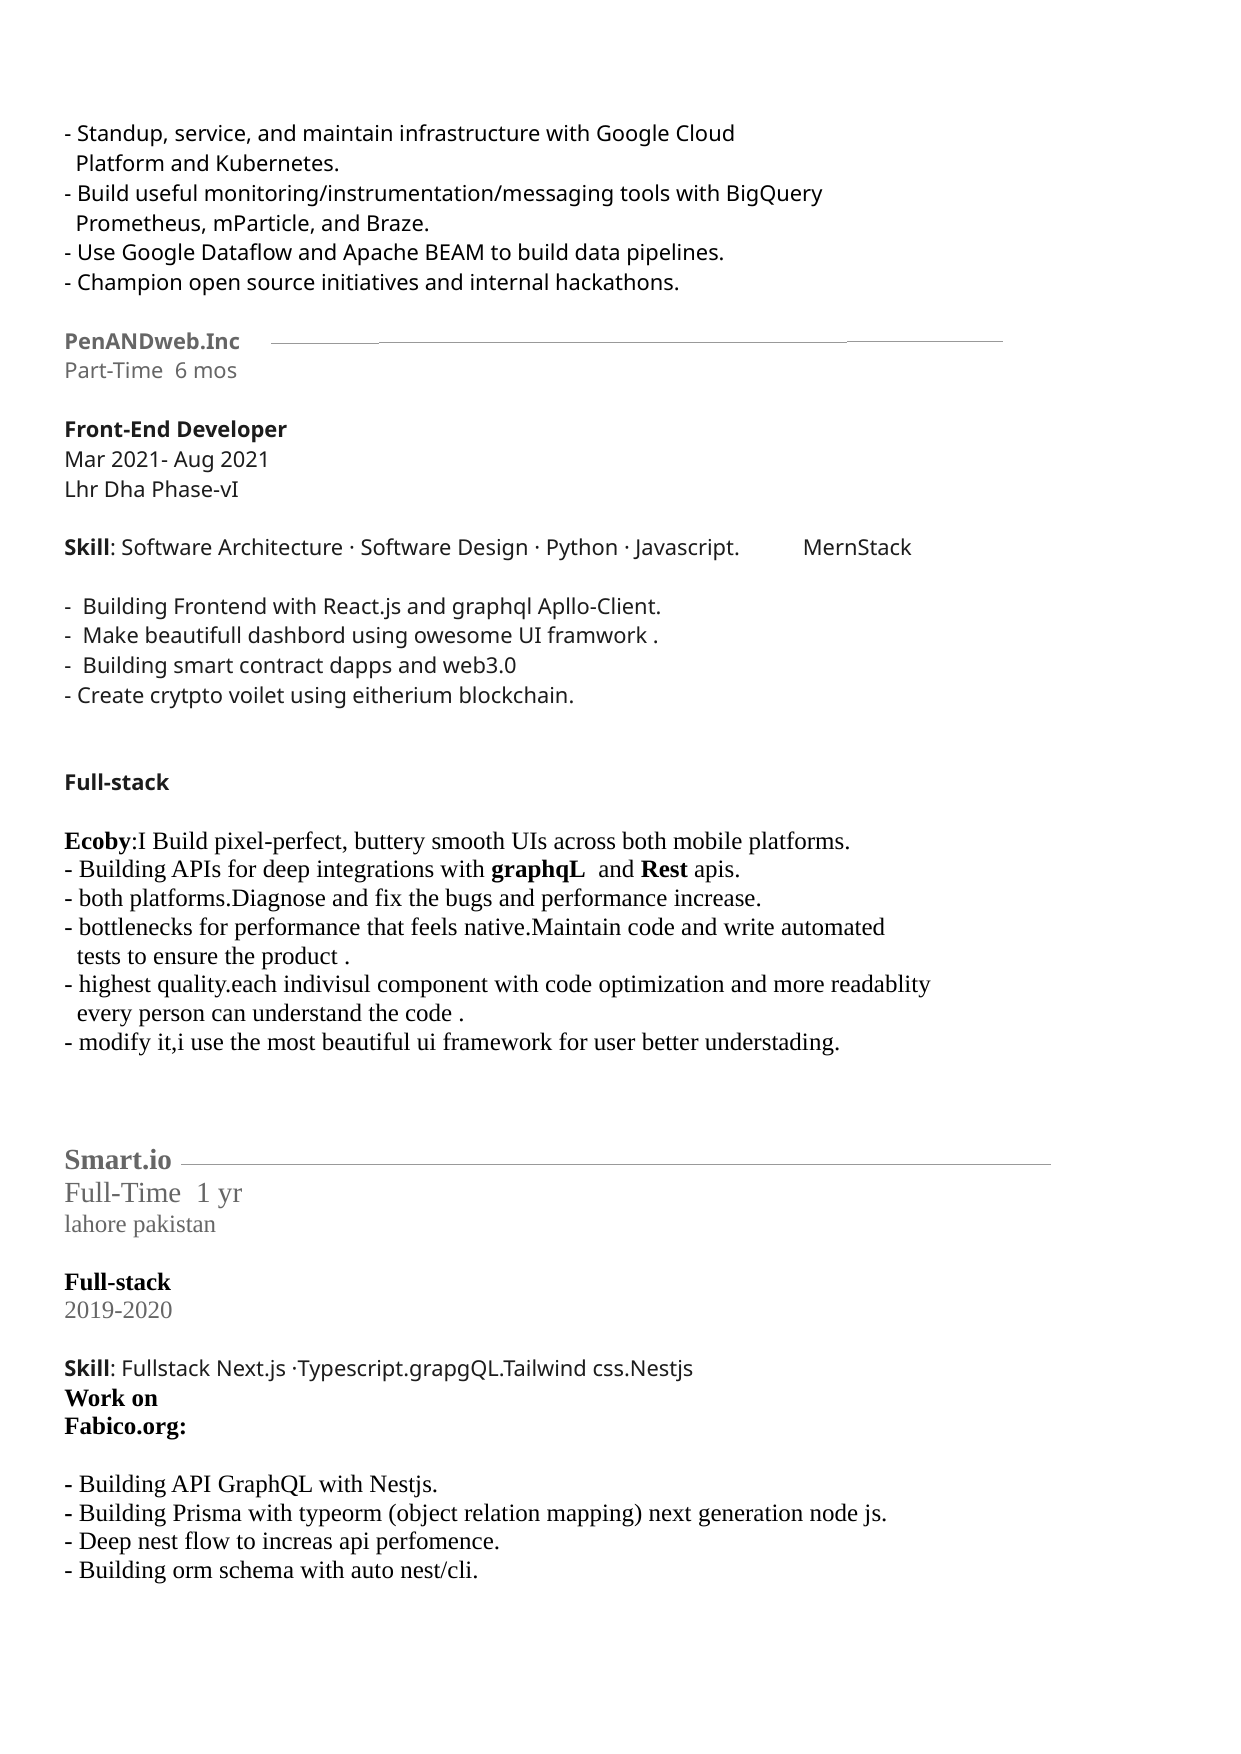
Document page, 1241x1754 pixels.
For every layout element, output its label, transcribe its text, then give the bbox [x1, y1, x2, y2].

text Front-End Developer [64, 414, 1123, 444]
text Mar 2021- Aug 2021 [64, 444, 1123, 473]
text Ecoby:I Build pixel-perfect, buttery smooth UIs across both mobile platforms. [64, 826, 1123, 854]
text - Building APIs for deep integrations with graphqL and Rest apis. [64, 854, 1123, 883]
text - Create crytpto voilet using eitherium blockchain. [64, 680, 1123, 710]
text - Deep nest flow to increas api perfomence. [64, 1526, 1123, 1555]
text Full-stack [64, 1267, 1123, 1295]
text Fabico.org: [64, 1411, 1123, 1440]
text PenANDweb.Inc [64, 326, 1123, 355]
text - modify it,i use the most beautiful ui framework for user better understading. [64, 1027, 1123, 1056]
text - Build useful monitoring/instrumentation/messaging tools with BigQuery [64, 178, 1123, 207]
text Full-Time 1 yr [64, 1176, 1123, 1209]
text - Champion open source initiatives and internal hackathons. [64, 267, 1123, 297]
text Prometheus, mParticle, and Braze. [64, 207, 1123, 237]
text - highest quality.each indivisul component with code optimization and more readablity [64, 969, 1123, 998]
text - Building smart contract dapps and web3.0 [64, 650, 1123, 680]
text Skill: Software Architecture · Software Design · Python · Javascript. MernStack [64, 532, 1123, 562]
text every person can understand the code . [64, 998, 1123, 1027]
text Smart.io [64, 1142, 1123, 1176]
text - Building API GraphQL with Nestjs. [64, 1469, 1123, 1498]
text - both platforms.Diagnose and fix the bugs and performance increase. [64, 883, 1123, 912]
text - Use Google Dataflow and Apache BEAM to build data pipelines. [64, 237, 1123, 267]
text - Standup, service, and maintain infrastructure with Google Cloud [64, 118, 1123, 148]
text Platform and Kubernetes. [64, 148, 1123, 178]
text Part-Time 6 mos [64, 355, 1123, 385]
text - Building Frontend with React.js and graphql Apllo-Client. [64, 591, 1123, 620]
text Lhr Dha Phase-vI [64, 473, 1123, 503]
text - Building orm schema with auto nest/cli. [64, 1555, 1123, 1584]
text - Make beautifull dashbord using owesome UI framwork . [64, 620, 1123, 650]
text tests to ensure the product . [64, 941, 1123, 969]
text - bottlenecks for performance that feels native.Maintain code and write automated [64, 912, 1123, 941]
text - Building Prisma with typeorm (object relation mapping) next generation node js. [64, 1498, 1123, 1526]
text Work on [64, 1383, 1123, 1411]
text 2019-2020 [64, 1295, 1123, 1324]
text Skill: Fullstack Next.js ·Typescript.grapgQL.Tailwind css.Nestjs [64, 1353, 1123, 1383]
text Full-stack [64, 767, 1123, 797]
text lahore pakistan [64, 1209, 1123, 1238]
